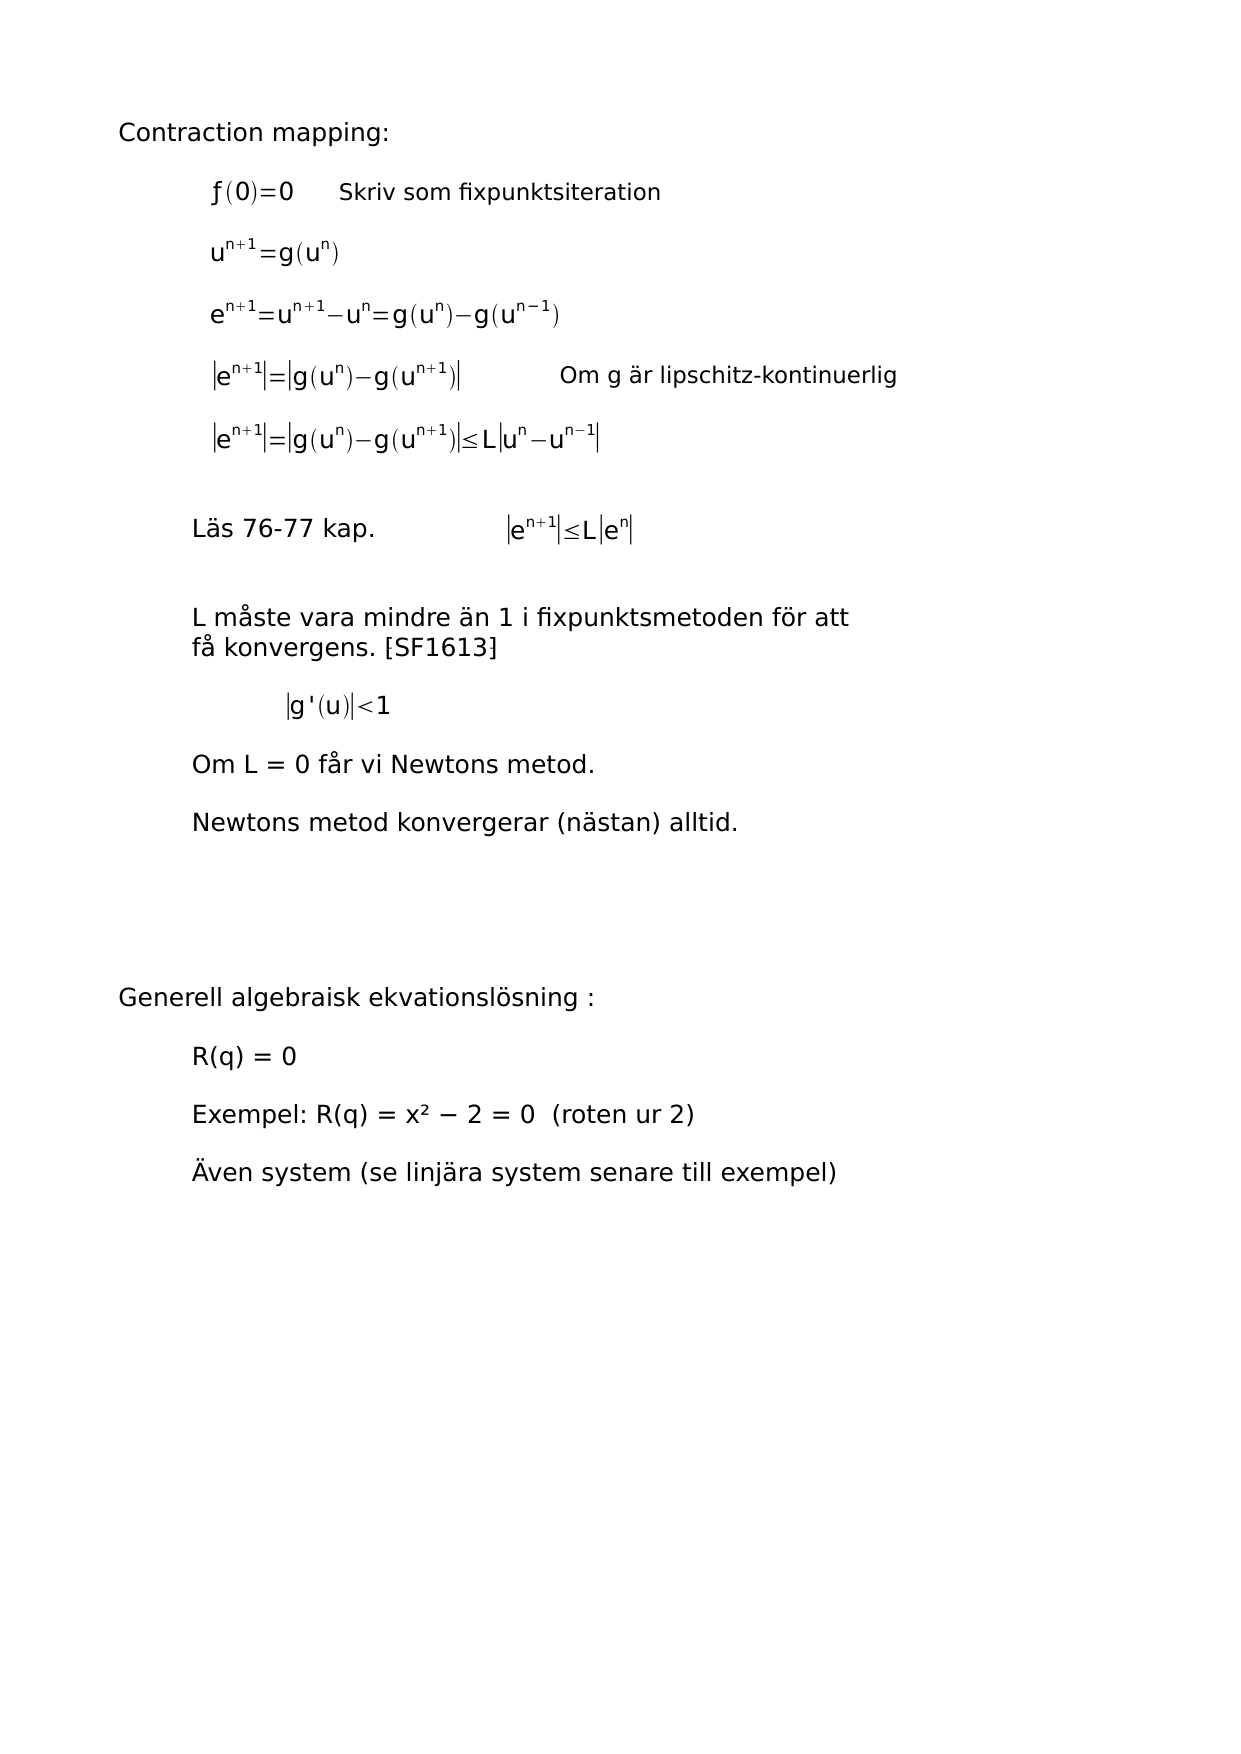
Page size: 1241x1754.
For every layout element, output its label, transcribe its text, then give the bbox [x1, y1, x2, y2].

text Läs 76-77 kap. [118, 513, 1122, 545]
text Newtons metod konvergerar (nästan) alltid. [118, 808, 1122, 838]
text Även system (se linjära system senare till exempel) [118, 1158, 1122, 1188]
text Skriv som fixpunktsiteration [118, 176, 1122, 206]
text R(q) = 0 [118, 1042, 1122, 1071]
text Exempel: R(q) = x² − 2 = 0 (roten ur 2) [118, 1100, 1122, 1129]
text få konvergens. ⁅SF1613⁆ [118, 633, 1122, 662]
text Generell algebraisk ekvationslösning : [118, 983, 1122, 1013]
text Om g är lipschitz-kontinuerlig [118, 359, 1122, 392]
text Om L = 0 får vi Newtons metod. [118, 750, 1122, 779]
text Contraction mapping: [118, 118, 1122, 147]
text L måste vara mindre än 1 i fixpunktsmetoden för att [118, 604, 1122, 633]
